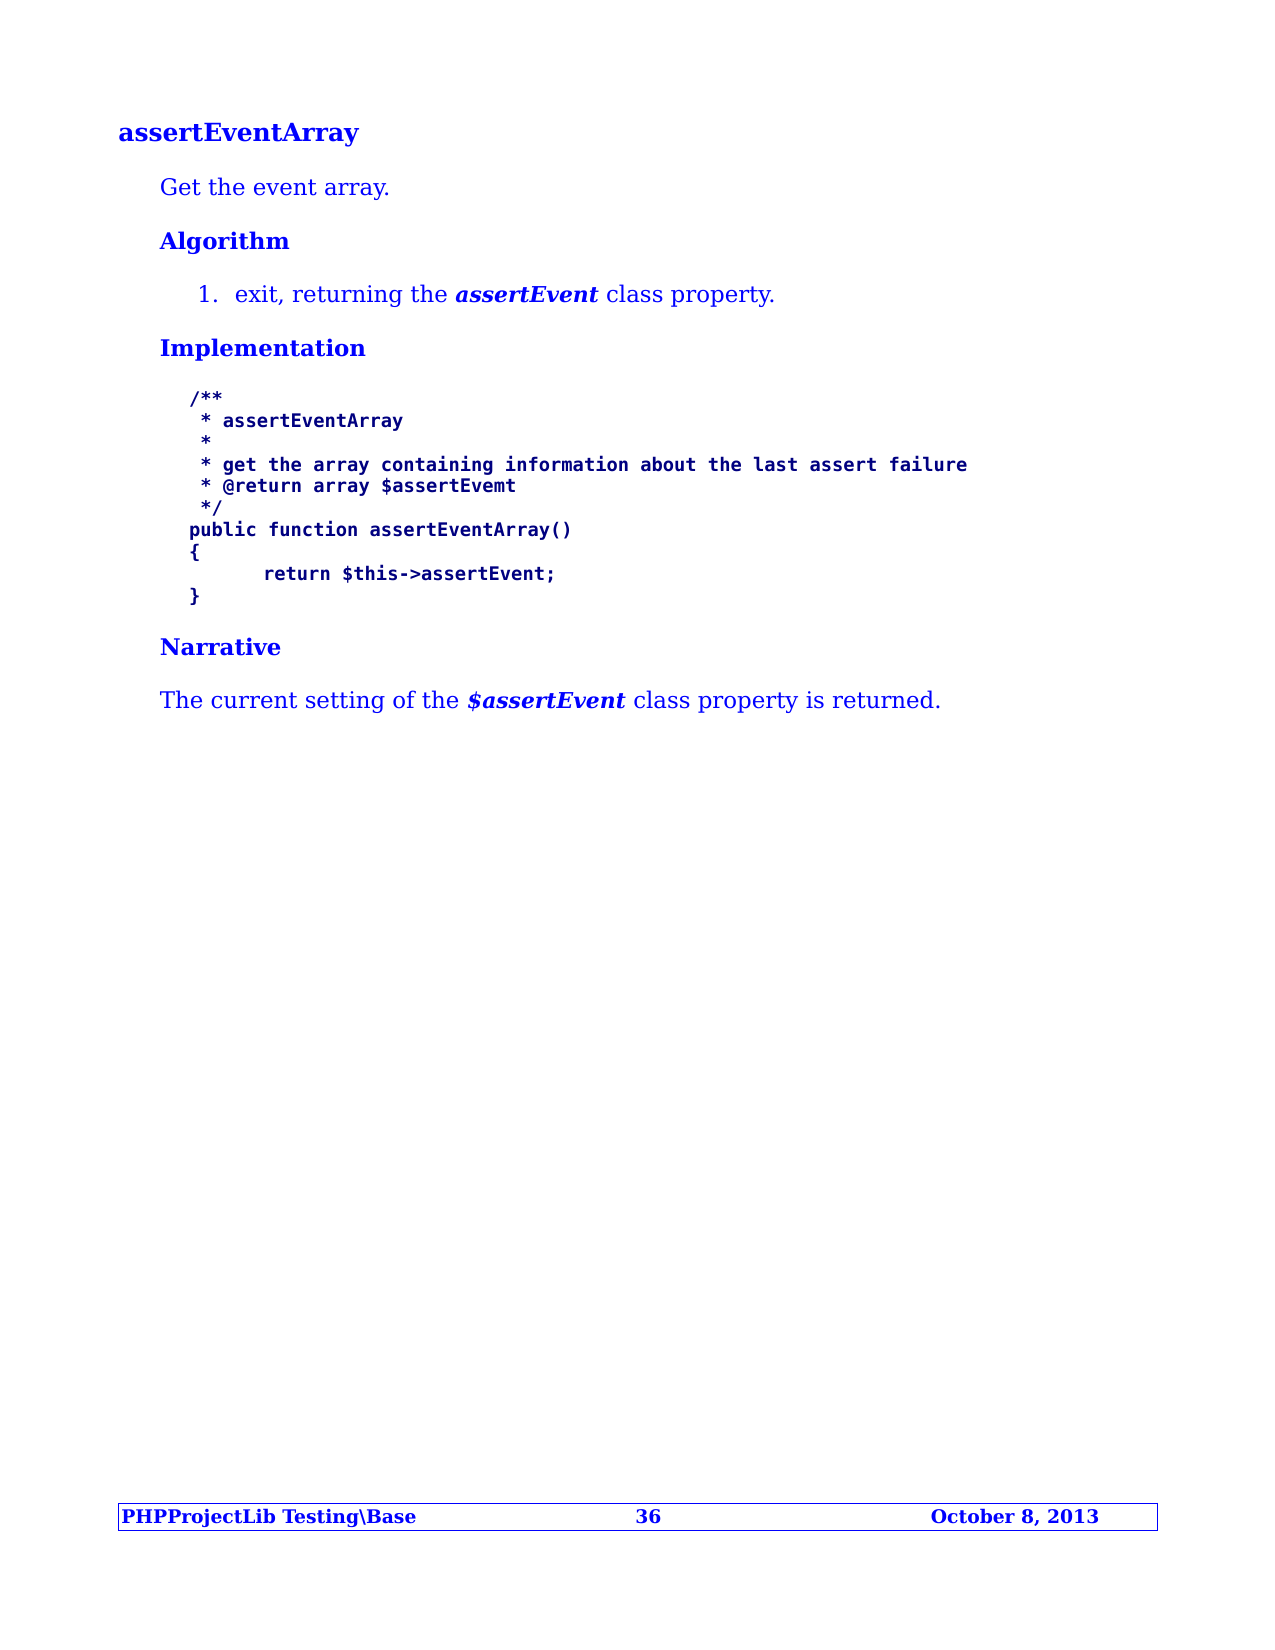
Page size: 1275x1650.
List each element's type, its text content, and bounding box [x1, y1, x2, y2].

list public function assertEventArray() [189, 519, 1157, 541]
list * [189, 432, 1157, 453]
list * get the array containing information about the last assert failure [189, 453, 1157, 475]
list exit, returning the assertEvent class property. [197, 281, 1157, 308]
text Narrative [159, 633, 1157, 660]
text The current setting of the $assertEvent class property is returned. [159, 687, 1157, 713]
list { [189, 541, 1157, 563]
list */ [189, 497, 1157, 519]
text Algorithm [159, 227, 1157, 254]
title assertEventArray [118, 118, 1157, 147]
text Implementation [159, 334, 1157, 361]
list } [189, 585, 1157, 607]
list return $this->assertEvent; [189, 563, 1157, 585]
list * @return array $assertEvemt [189, 475, 1157, 497]
list * assertEventArray [189, 410, 1157, 432]
text Get the event array. [159, 174, 1157, 201]
list /** [189, 388, 1157, 410]
